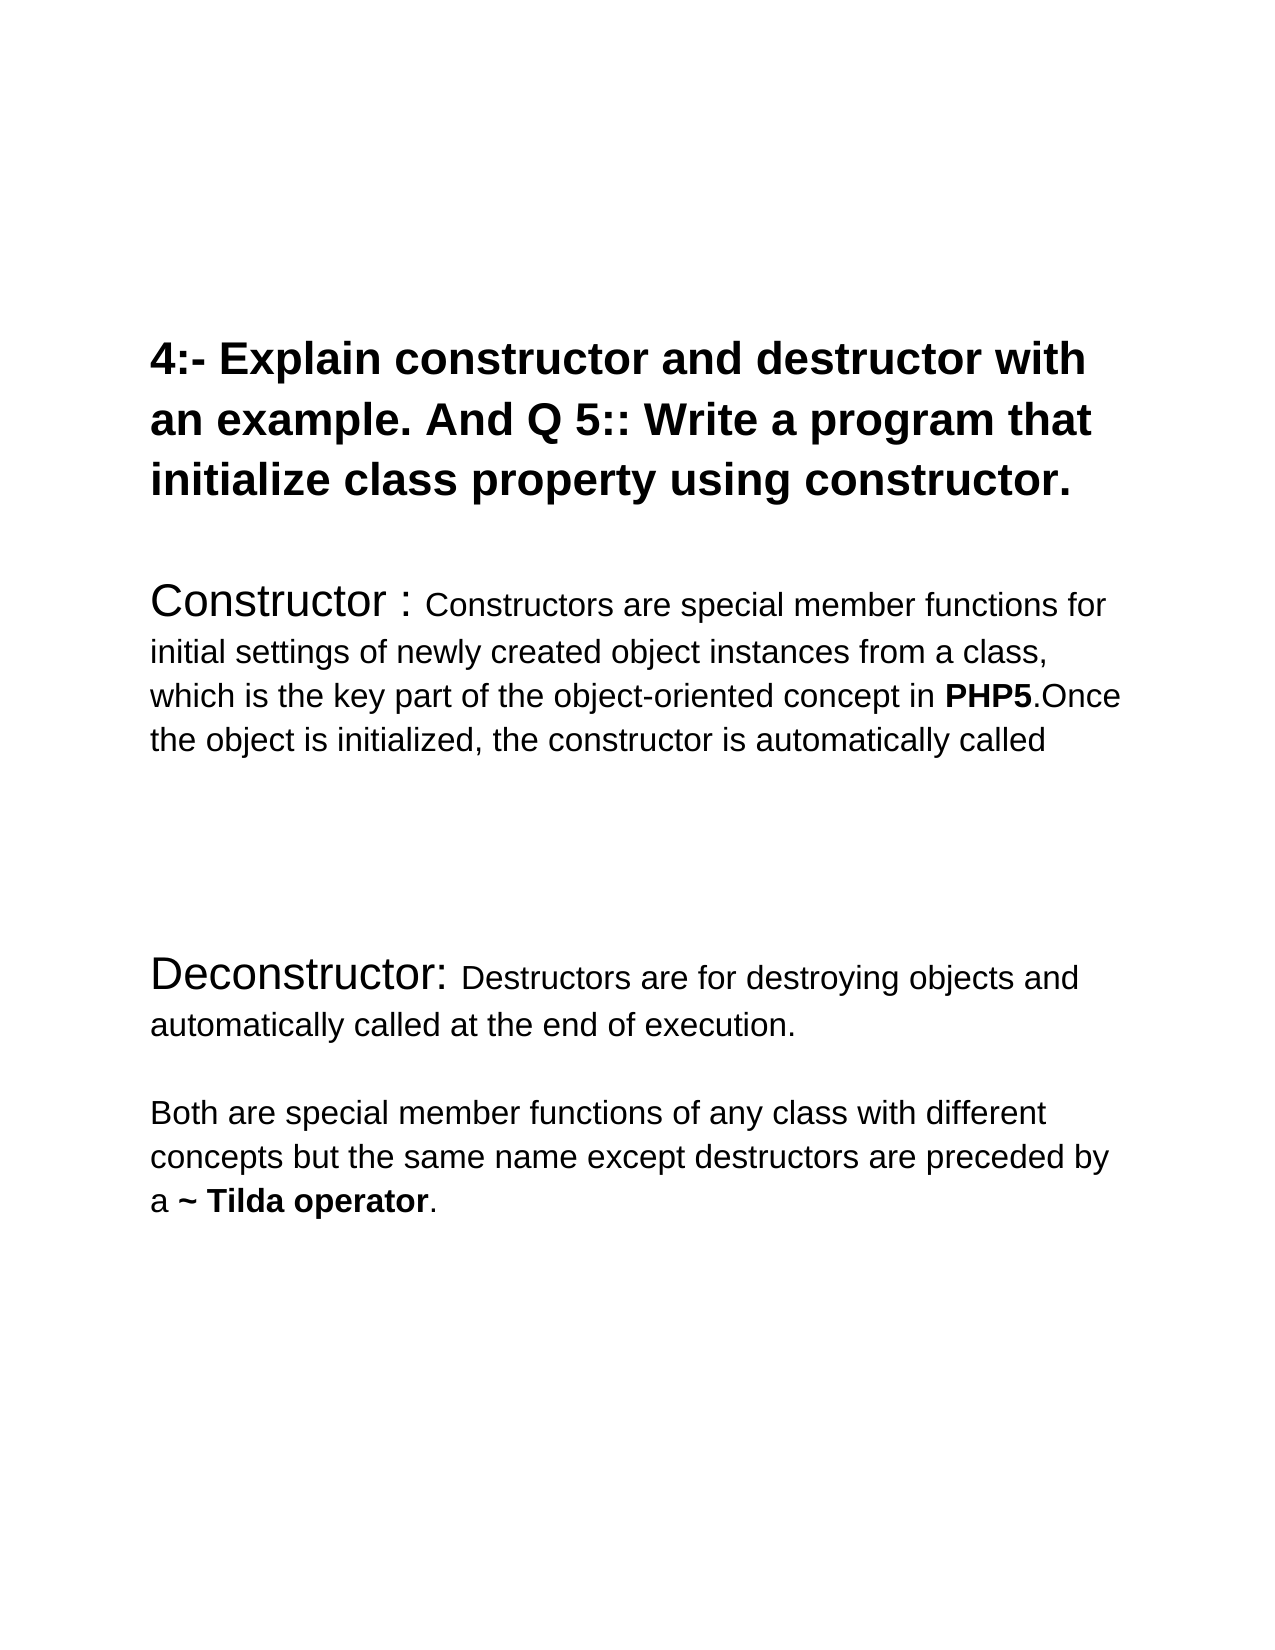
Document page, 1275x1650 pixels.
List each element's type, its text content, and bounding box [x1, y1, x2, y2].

text Constructor : Constructors are special member functions for initial settings of newly created object instances from a class, which is the key part of the object-oriented concept in PHP5.Once the object is initialized, the constructor is automatically called [150, 574, 1125, 759]
text 4:- Explain constructor and destructor with an example. And Q 5:: Write a program that initialize class property using constructor. [150, 332, 1125, 505]
text Both are special member functions of any class with different concepts but the same name except destructors are preceded by a ~ Tilda operator. [150, 1093, 1125, 1220]
text Deconstructor: Destructors are for destroying objects and automatically called at the end of execution. [150, 946, 1125, 1043]
